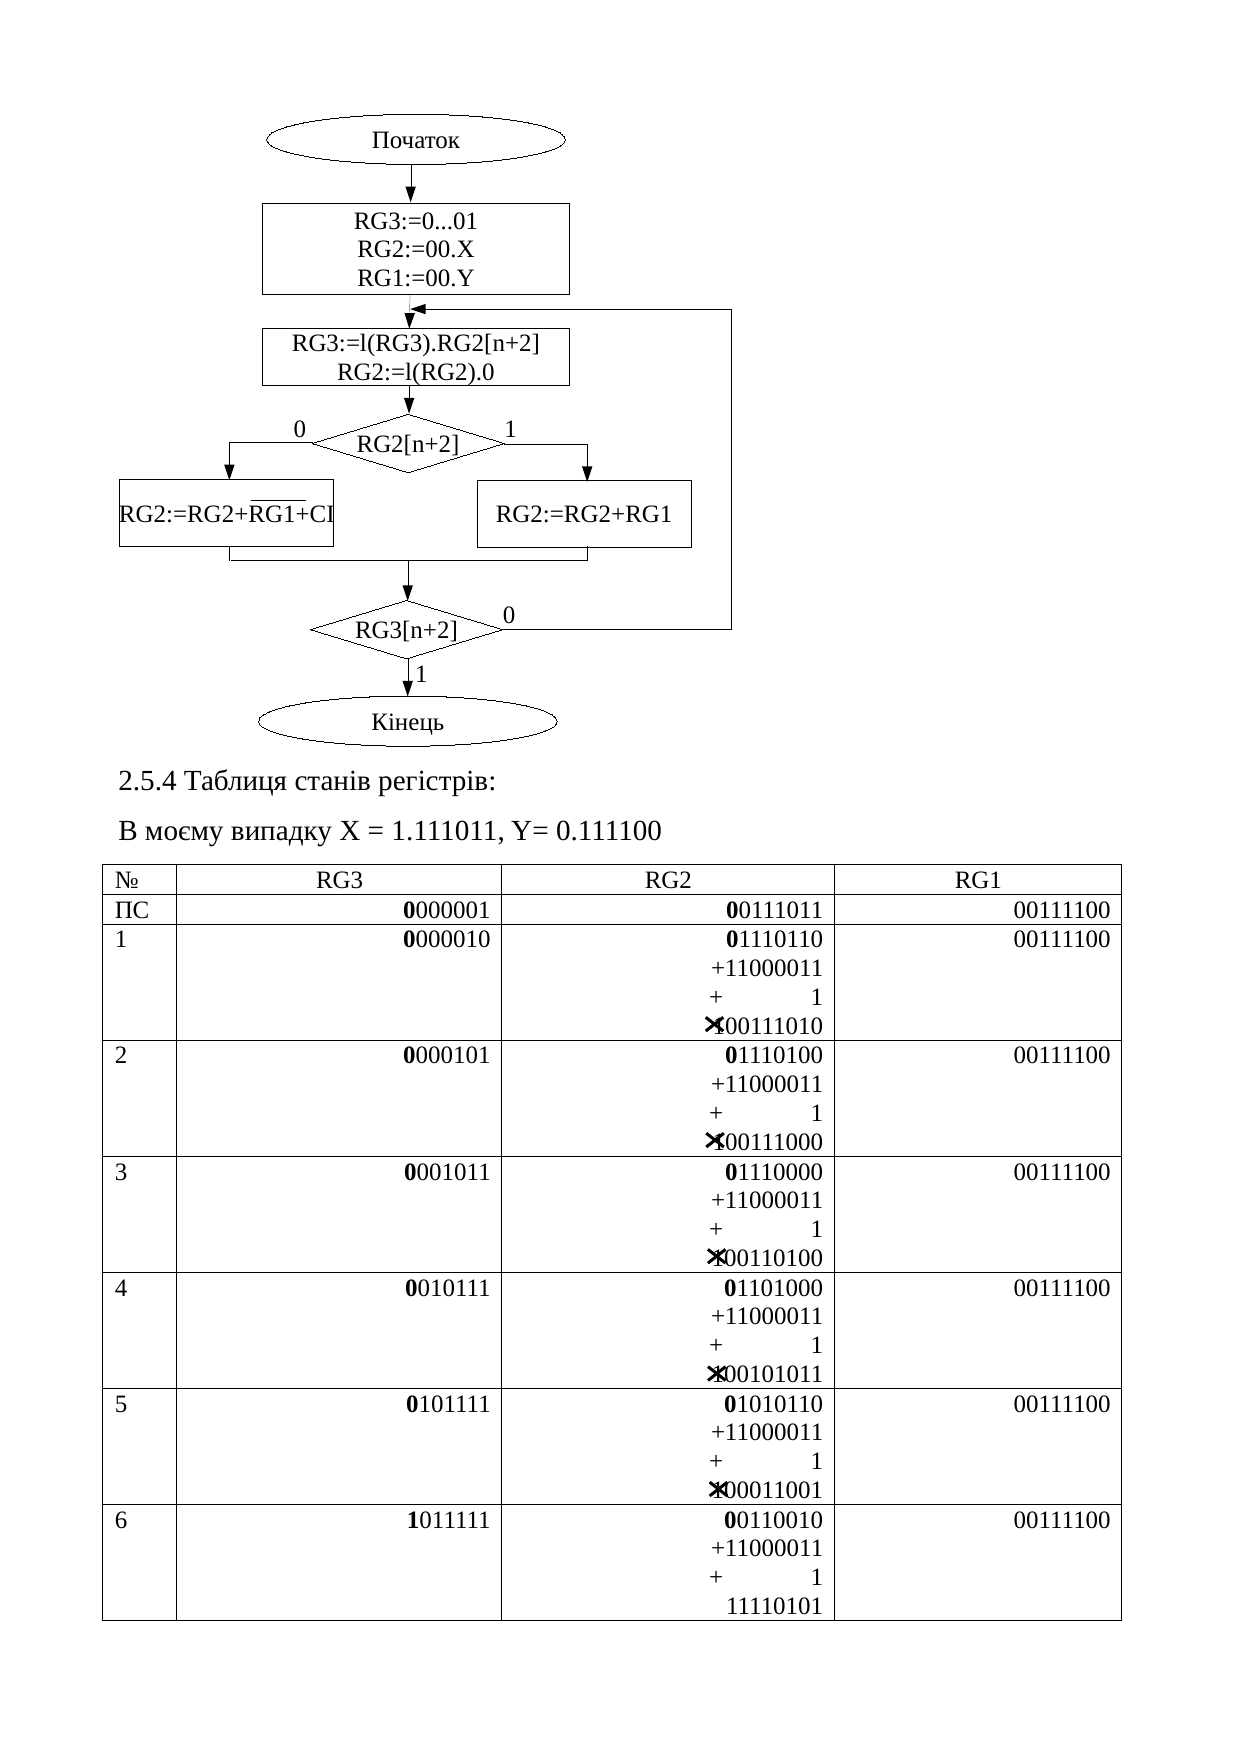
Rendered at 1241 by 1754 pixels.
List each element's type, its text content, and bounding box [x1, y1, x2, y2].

table_cell 1 [103, 925, 176, 1039]
table_cell 00111100 [835, 1157, 1121, 1272]
text В моєму випадку X = 1.111011, Y= 0.111100 [118, 813, 1122, 847]
table_cell ПС [103, 895, 176, 923]
text 2.5.4 Таблиця станів регістрів: [118, 118, 1122, 797]
table_cell 0101111 [177, 1389, 501, 1504]
table_cell 01010110 +11000011 + 1 100011001 [502, 1389, 834, 1504]
table_header RG2 [502, 865, 834, 894]
table_cell 01110110 +11000011 + 1 100111010 [502, 925, 834, 1039]
table_cell 6 [103, 1505, 176, 1620]
table_cell 1011111 [177, 1505, 501, 1620]
table_cell 0000010 [177, 925, 501, 1039]
table_cell 0001011 [177, 1157, 501, 1272]
table_cell 00111011 [502, 895, 834, 923]
table_cell 0010111 [177, 1273, 501, 1388]
table_cell 00111100 [835, 1041, 1121, 1156]
table_cell 00111100 [835, 1273, 1121, 1388]
table_cell 3 [103, 1157, 176, 1272]
table_cell 01101000 +11000011 + 1 100101011 [502, 1273, 834, 1388]
table_cell 4 [103, 1273, 176, 1388]
table_header № [103, 865, 176, 894]
table_cell 00111100 [835, 895, 1121, 923]
table_header RG3 [177, 865, 501, 894]
table_cell 00111100 [835, 1389, 1121, 1504]
table_cell 0000101 [177, 1041, 501, 1156]
table_header RG1 [835, 865, 1121, 894]
table_cell 2 [103, 1041, 176, 1156]
table_cell 00111100 [835, 925, 1121, 1039]
table_cell 0000001 [177, 895, 501, 923]
table_cell 5 [103, 1389, 176, 1504]
table_cell 00110010 +11000011 + 1 11110101 [502, 1505, 834, 1620]
table_cell 01110100 +11000011 + 1 100111000 [502, 1041, 834, 1156]
table_cell 01110000 +11000011 + 1 100110100 [502, 1157, 834, 1272]
table_cell 00111100 [835, 1505, 1121, 1620]
